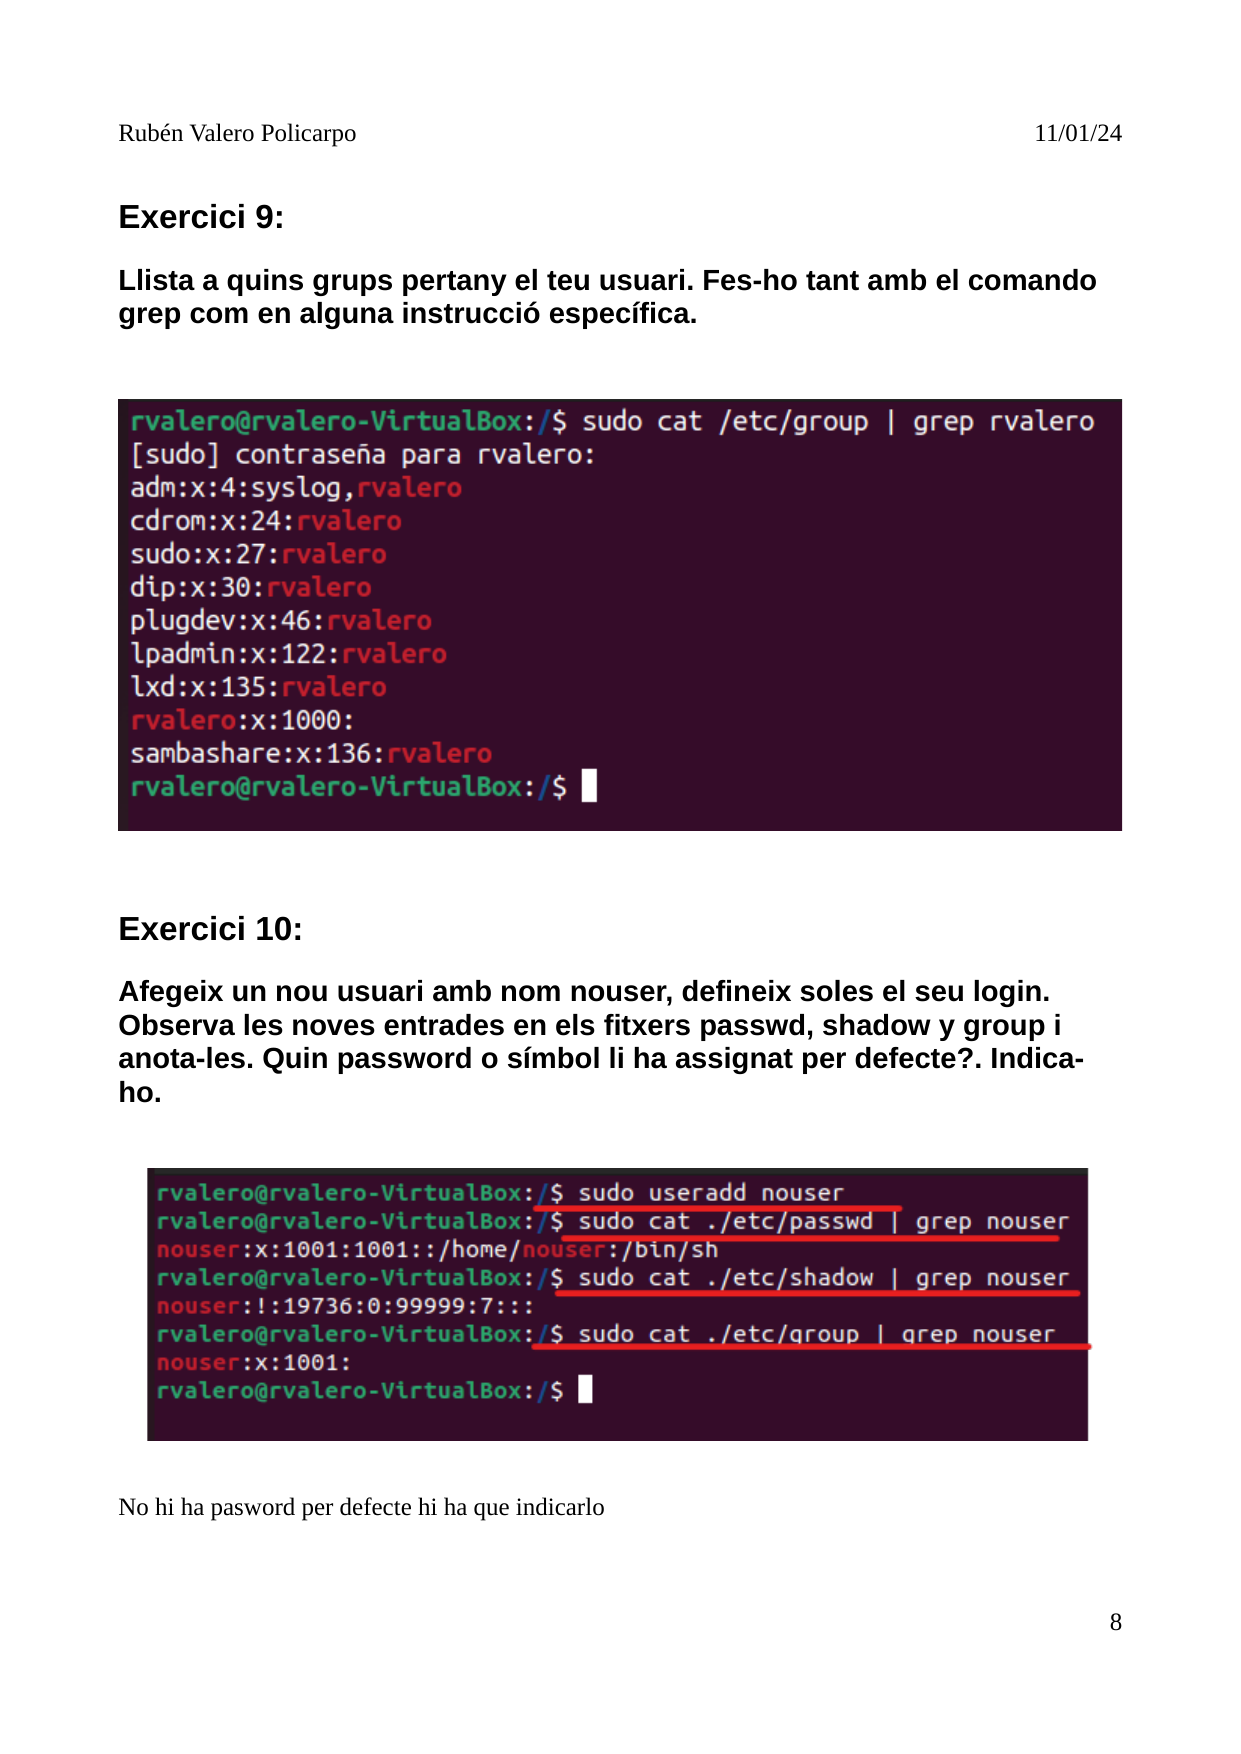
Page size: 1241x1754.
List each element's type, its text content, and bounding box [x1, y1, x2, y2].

subtitle Llista a quins grups pertany el teu usuari. Fes-ho tant amb el comando grep com en alguna instrucció específica. [118, 263, 1122, 330]
picture [147, 1168, 1093, 1441]
subtitle Exercici 10: [118, 909, 1122, 947]
subtitle Exercici 9: [118, 197, 1122, 236]
picture [118, 399, 1123, 831]
subtitle Afegeix un nou usuari amb nom nouser, defineix soles el seu login. Observa les noves entrades en els fitxers passwd, shadow y group i anota-les. Quin password o símbol li ha assignat per defecte?. Indica-ho. [118, 974, 1122, 1108]
text No hi ha pasword per defecte hi ha que indicarlo [118, 1492, 1122, 1521]
